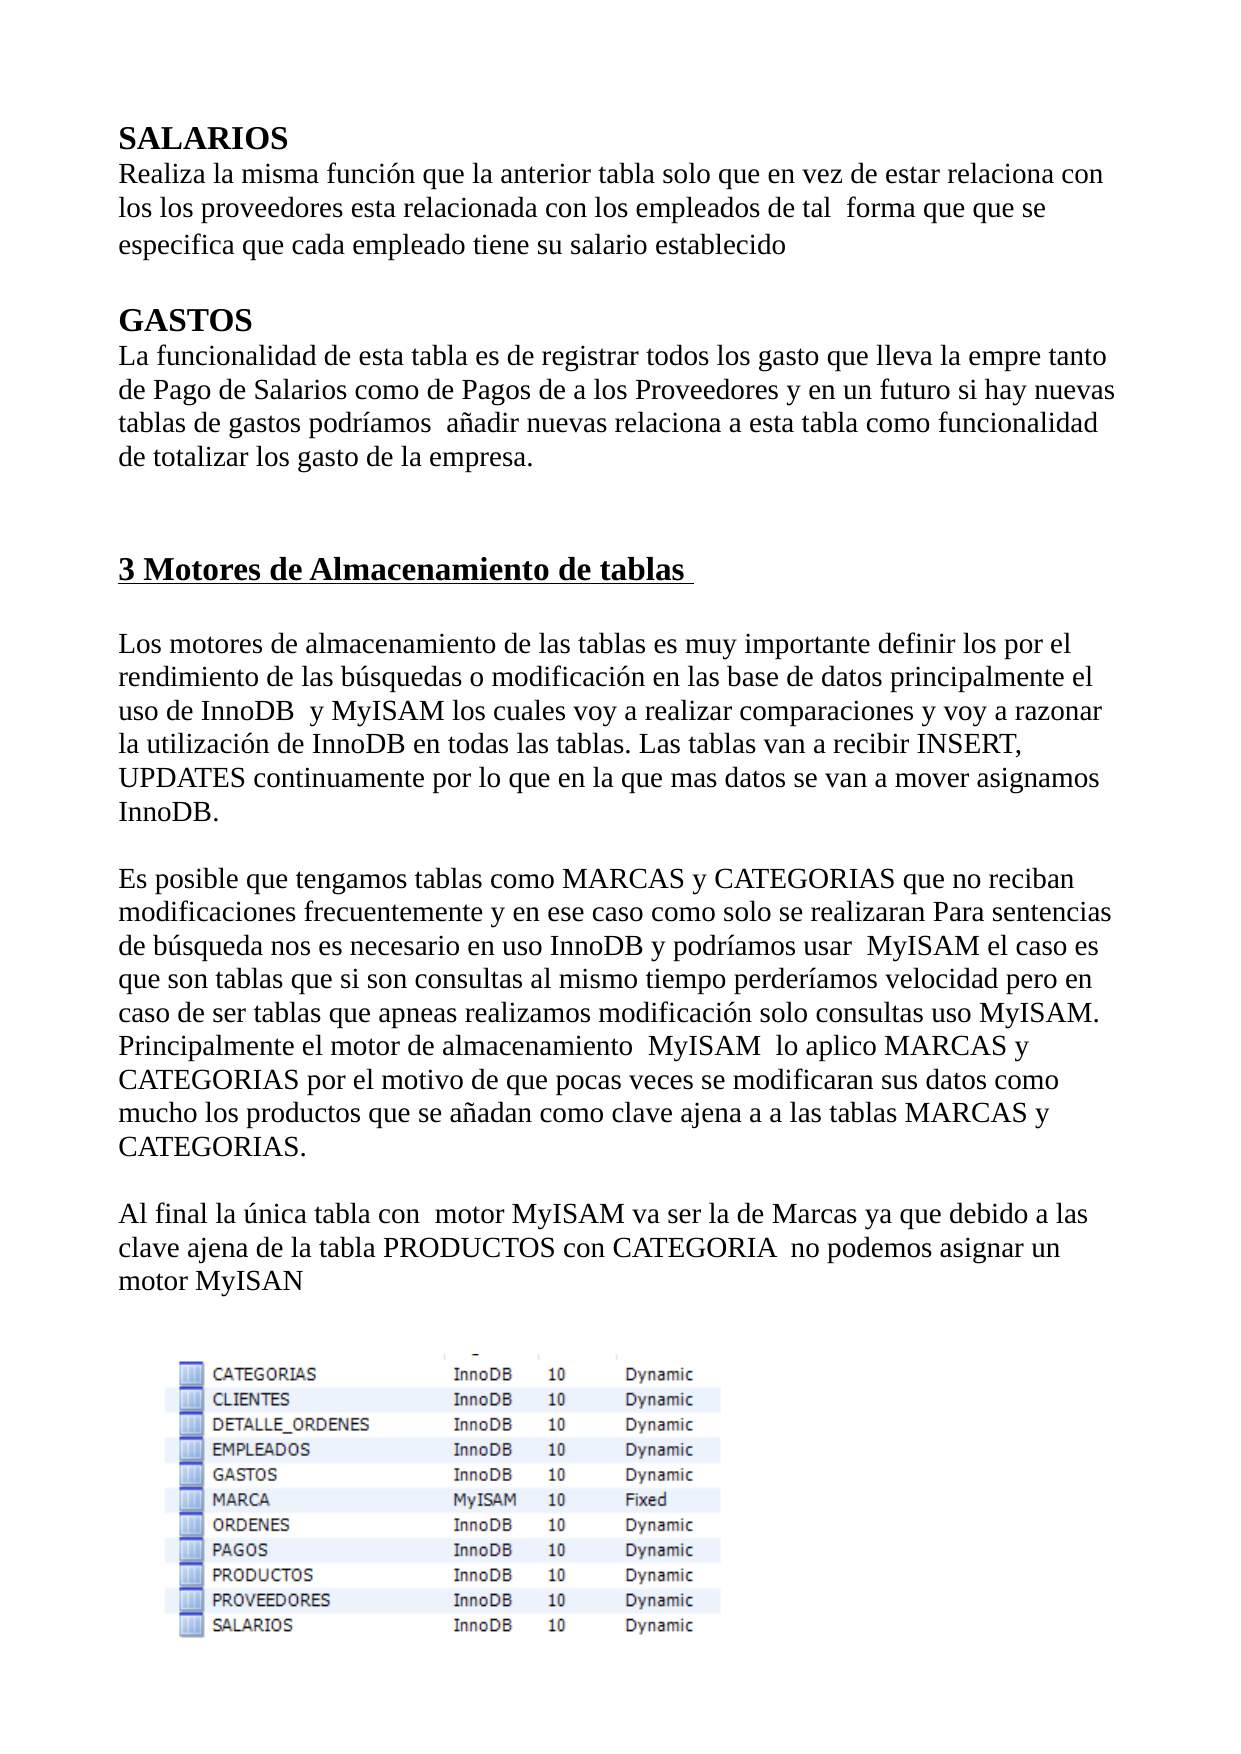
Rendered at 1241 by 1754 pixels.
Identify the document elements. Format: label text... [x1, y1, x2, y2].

text Principalmente el motor de almacenamiento MyISAM lo aplico MARCAS y CATEGORIAS por el motivo de que pocas veces se modificaran sus datos como mucho los productos que se añadan como clave ajena a a las tablas MARCAS y CATEGORIAS. [118, 1028, 1122, 1163]
text SALARIOS [118, 118, 1122, 156]
picture [164, 1354, 721, 1652]
text Realiza la misma función que la anterior tabla solo que en vez de estar relaciona con los los proveedores esta relacionada con los empleados de tal forma que que se especifica que cada empleado tiene su salario establecido [118, 156, 1122, 262]
text Es posible que tengamos tablas como MARCAS y CATEGORIAS que no reciban modificaciones frecuentemente y en ese caso como solo se realizaran Para sentencias de búsqueda nos es necesario en uso InnoDB y podríamos usar MyISAM el caso es que son tablas que si son consultas al mismo tiempo perderíamos velocidad pero en caso de ser tablas que apneas realizamos modificación solo consultas uso MyISAM. [118, 861, 1122, 1028]
text Al final la única tabla con motor MyISAM va ser la de Marcas ya que debido a las clave ajena de la tabla PRODUCTOS con CATEGORIA no podemos asignar un motor MyISAN [118, 1196, 1122, 1297]
text 3 Motores de Almacenamiento de tablas [118, 549, 1122, 588]
text GASTOS [118, 300, 1122, 338]
text La funcionalidad de esta tabla es de registrar todos los gasto que lleva la empre tanto de Pago de Salarios como de Pagos de a los Proveedores y en un futuro si hay nuevas tablas de gastos podríamos añadir nuevas relaciona a esta tabla como funcionalidad de totalizar los gasto de la empresa. [118, 338, 1122, 473]
text Los motores de almacenamiento de las tablas es muy importante definir los por el rendimiento de las búsquedas o modificación en las base de datos principalmente el uso de InnoDB y MyISAM los cuales voy a realizar comparaciones y voy a razonar la utilización de InnoDB en todas las tablas. Las tablas van a recibir INSERT, UPDATES continuamente por lo que en la que mas datos se van a mover asignamos InnoDB. [118, 626, 1122, 827]
